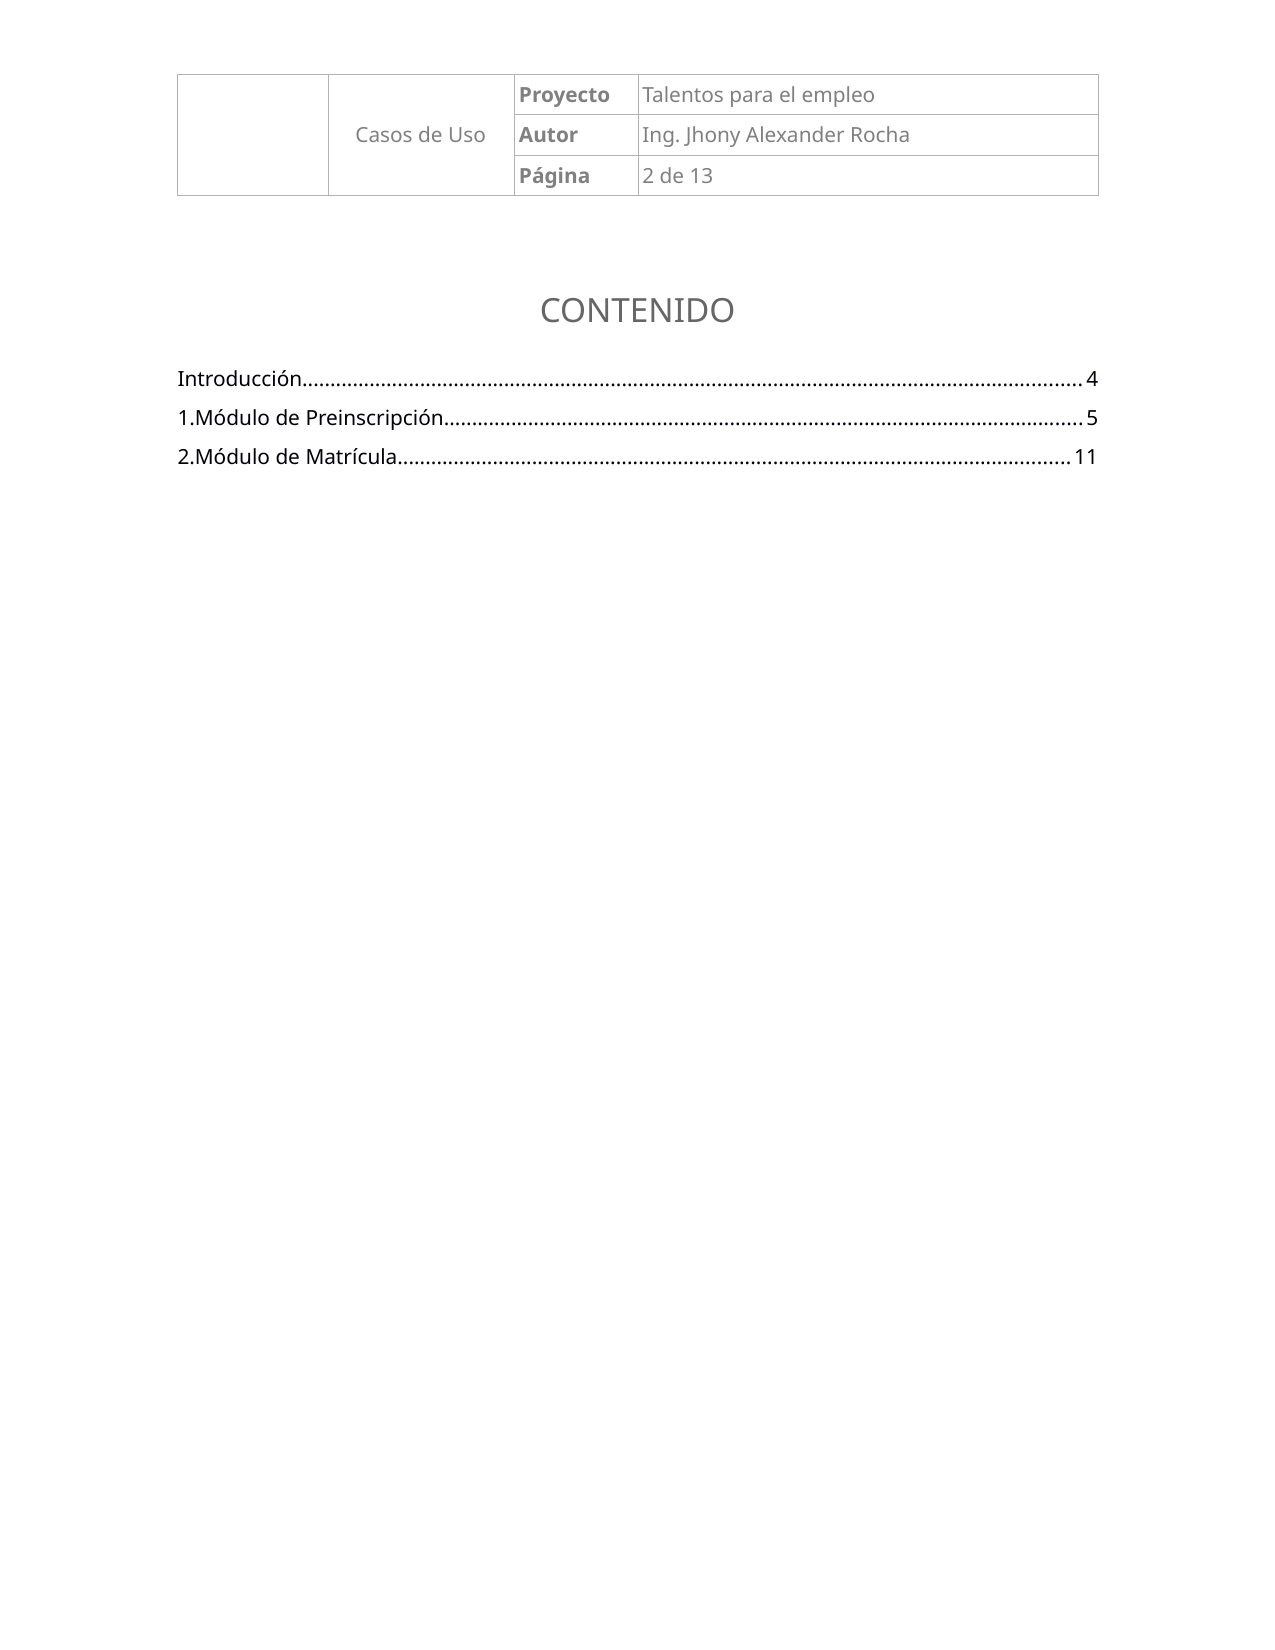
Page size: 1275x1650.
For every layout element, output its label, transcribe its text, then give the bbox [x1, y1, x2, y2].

text Introducción 4 [177, 364, 1098, 393]
text 2.Módulo de Matrícula 11 [177, 442, 1098, 471]
text 1.Módulo de Preinscripción 5 [177, 403, 1098, 432]
subtitle CONTENIDO [177, 287, 1098, 332]
